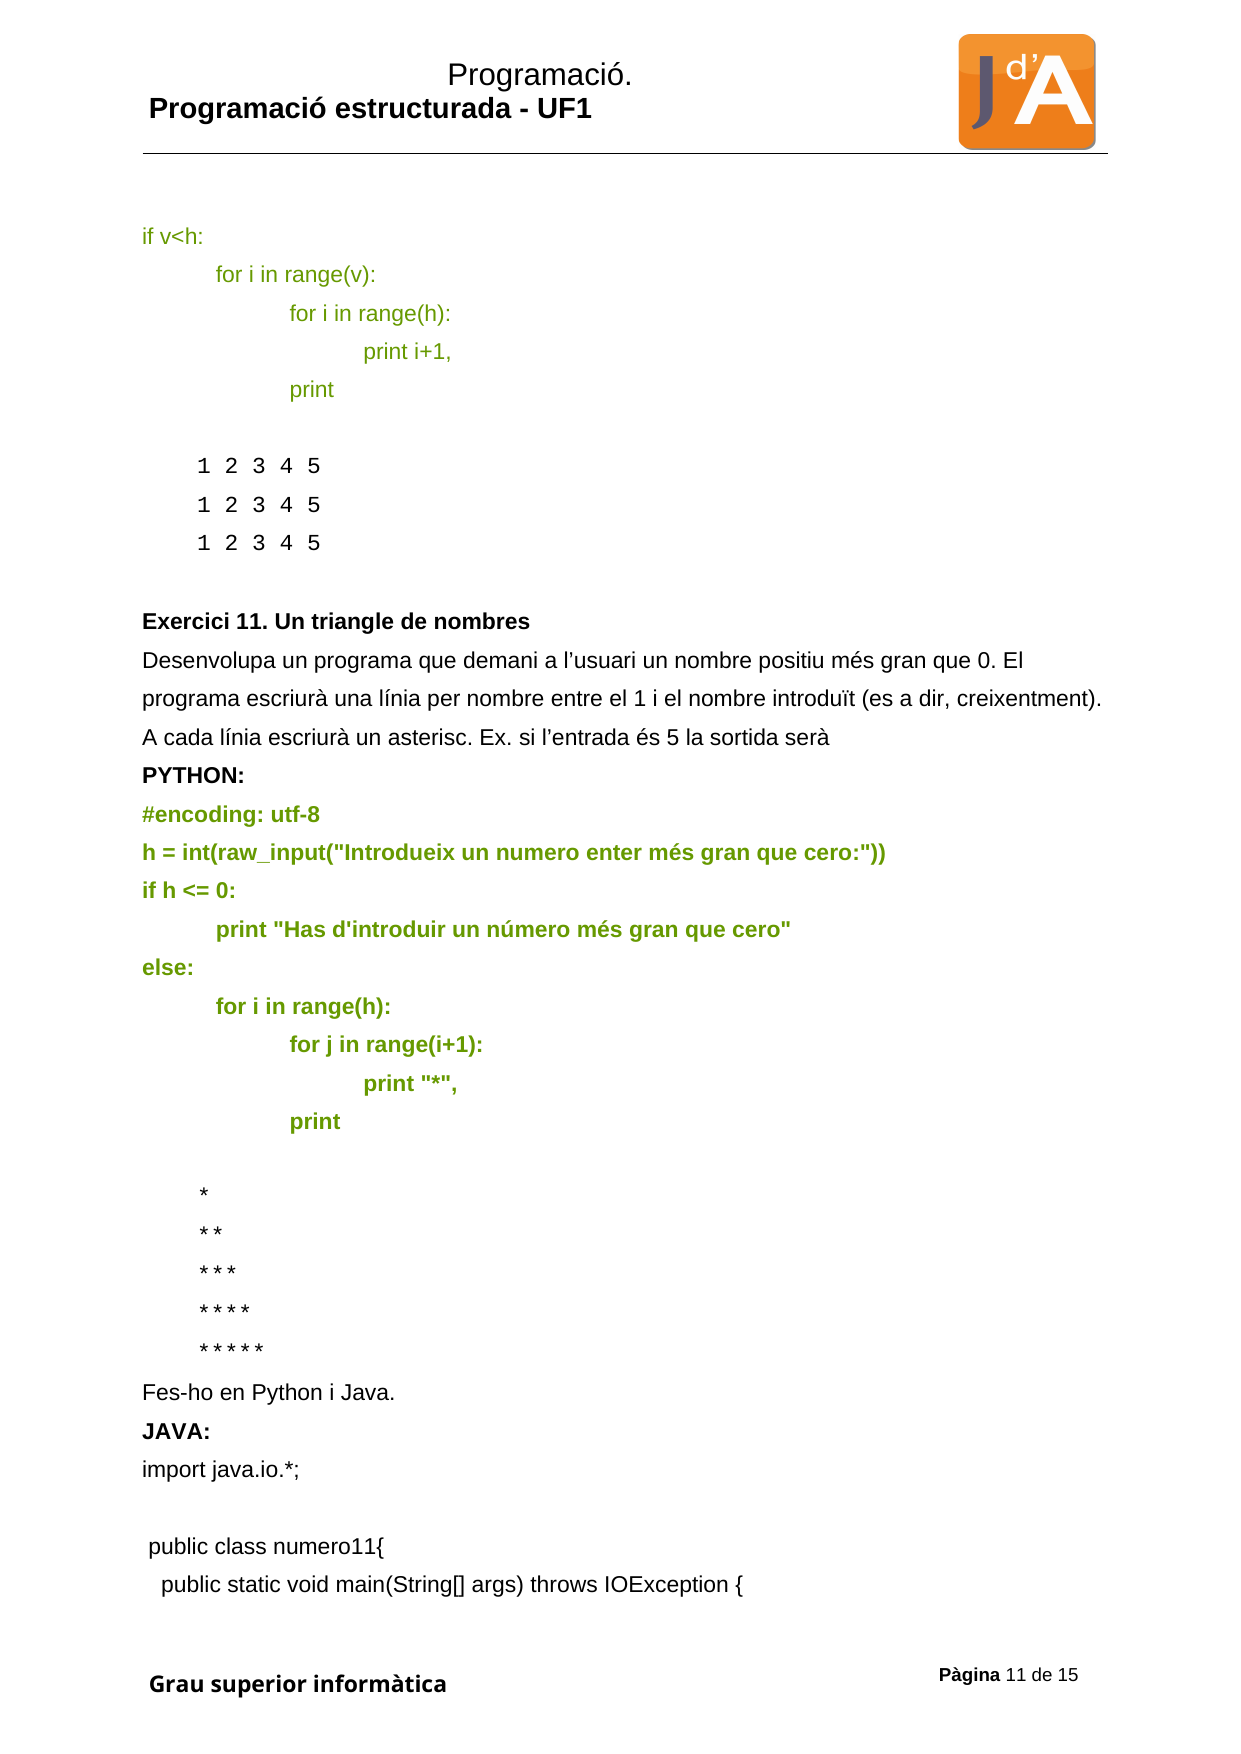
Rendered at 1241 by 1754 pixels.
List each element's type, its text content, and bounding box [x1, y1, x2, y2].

text 1 2 3 4 5 [142, 493, 1107, 519]
text 1 2 3 4 5 [142, 532, 1107, 558]
text *** [142, 1263, 1107, 1289]
text for j in range(i+1): [142, 1032, 1107, 1057]
text Desenvolupa un programa que demani a l’usuari un nombre positiu més gran que 0. El programa escriurà una línia per nombre entre el 1 i el nombre introduït (es a dir, creixentment). A cada línia escriurà un asterisc. Ex. si l’entrada és 5 la sortida serà [142, 647, 1107, 750]
text **** [142, 1302, 1107, 1328]
text if v<h: [142, 223, 1107, 249]
text Exercici 11. Un triangle de nombres [142, 609, 1107, 635]
text for i in range(v): [142, 262, 1107, 287]
text print i+1, [142, 339, 1107, 364]
text Fes-ho en Python i Java. [142, 1380, 1107, 1406]
text 1 2 3 4 5 [142, 454, 1107, 480]
text print [142, 1109, 1107, 1134]
text print [142, 377, 1107, 403]
text print "*", [142, 1070, 1107, 1096]
picture [958, 34, 1096, 150]
text * [142, 1186, 1107, 1212]
text else: [142, 955, 1107, 981]
text ** [142, 1224, 1107, 1250]
text JAVA: [142, 1418, 1107, 1444]
text #encoding: utf-8 [142, 801, 1107, 827]
text for i in range(h): [142, 300, 1107, 326]
text ***** [142, 1341, 1107, 1367]
text public static void main(String[] args) throws IOException { [142, 1572, 1107, 1598]
text for i in range(h): [142, 993, 1107, 1019]
text h = int(raw_input("Introdueix un numero enter més gran que cero:")) [142, 840, 1107, 865]
text if h <= 0: [142, 878, 1107, 904]
text print "Has d'introduir un número més gran que cero" [142, 917, 1107, 942]
text import java.io.*; [142, 1457, 1107, 1482]
text public class numero11{ [142, 1534, 1107, 1559]
text PYTHON: [142, 763, 1107, 788]
